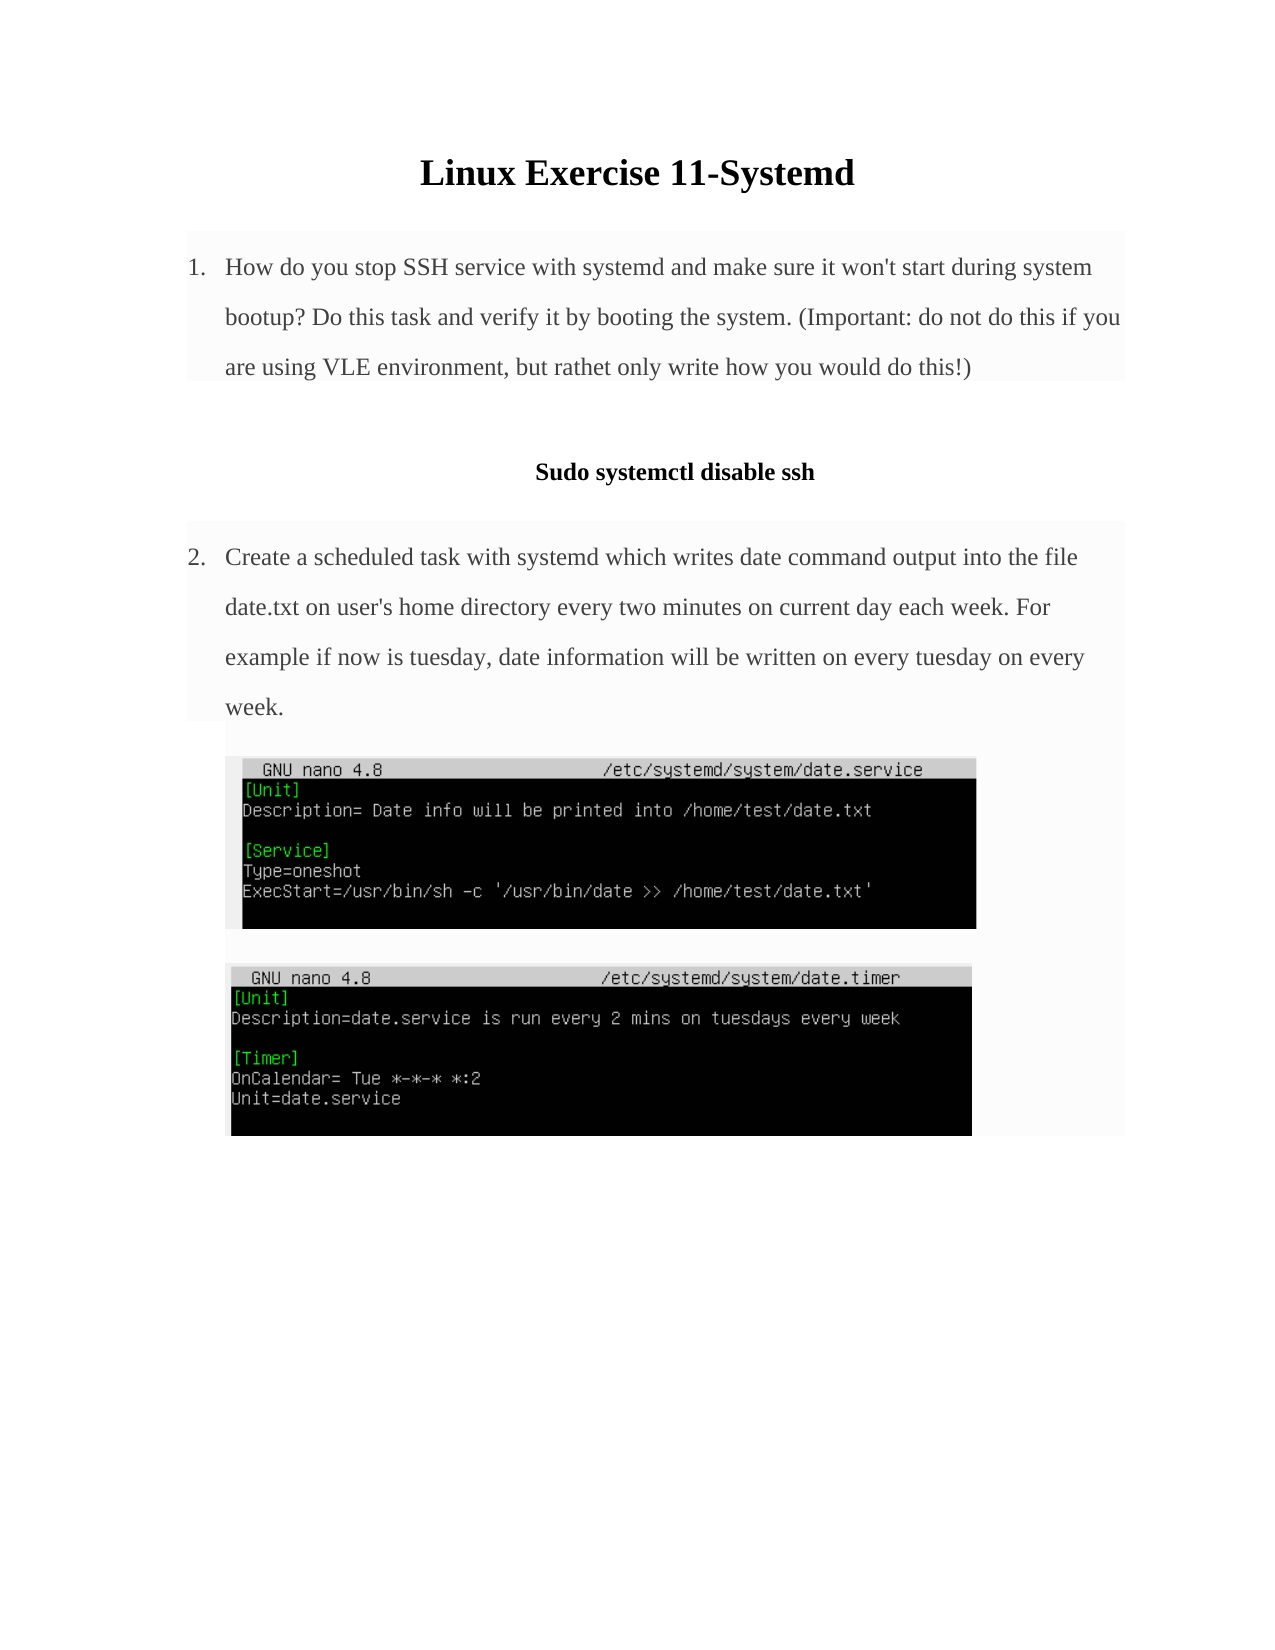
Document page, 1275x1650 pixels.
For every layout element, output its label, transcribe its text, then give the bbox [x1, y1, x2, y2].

list Sudo systemctl disable ssh [225, 457, 1125, 486]
list Create a scheduled task with systemd which writes date command output into the file date.txt on user's home directory every two minutes on current day each week. For example if now is tuesday, date information will be written on every tuesday on every week. [187, 521, 1125, 721]
list How do you stop SSH service with systemd and make sure it won't start during system bootup? Do this task and verify it by booting the system. (Important: do not do this if you are using VLE environment, but rathet only write how you would do this!) [187, 231, 1125, 381]
text Linux Exercise 11-Systemd [150, 150, 1125, 193]
